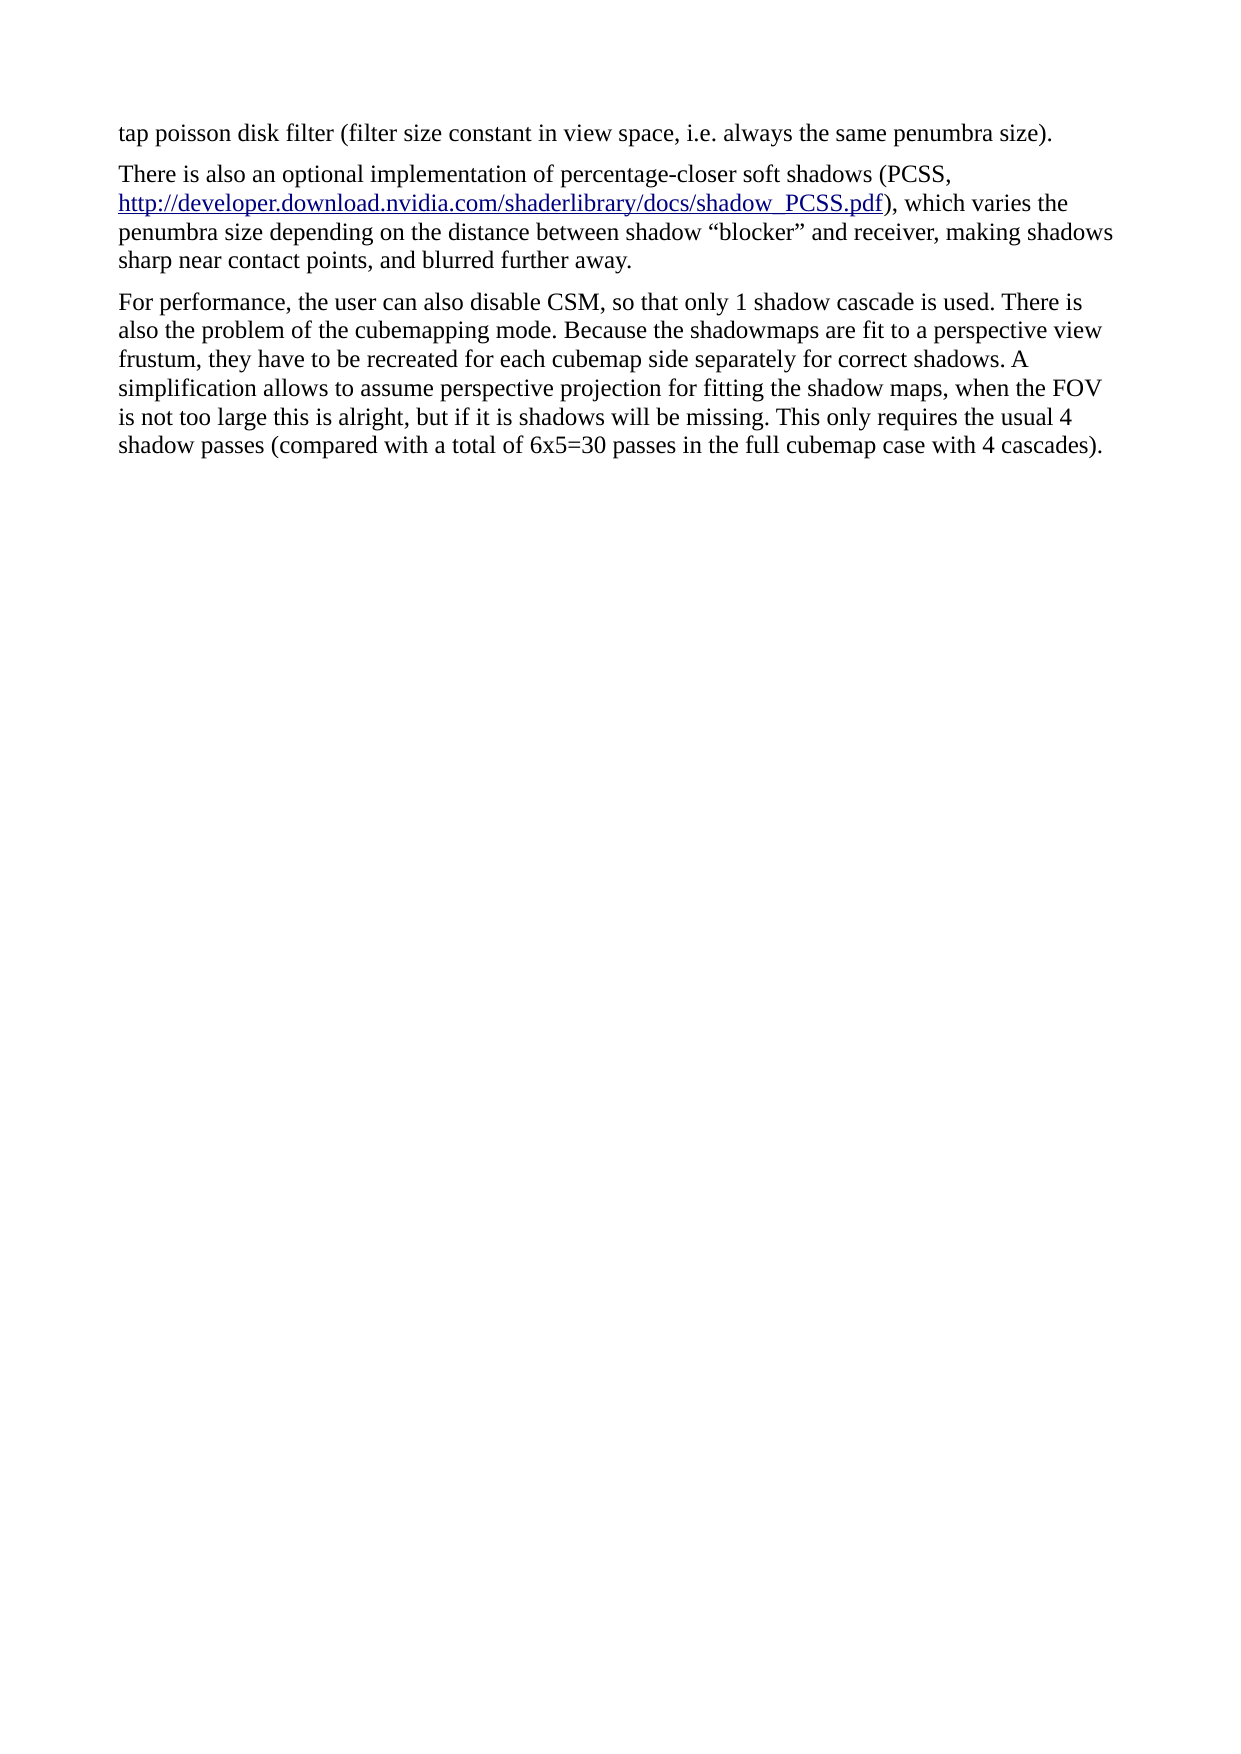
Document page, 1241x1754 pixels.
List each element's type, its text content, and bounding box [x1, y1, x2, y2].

text There is also an optional implementation of percentage-closer soft shadows (PCSS, http://developer.download.nvidia.com/shaderlibrary/docs/shadow_PCSS.pdf), which varies the penumbra size depending on the distance between shadow “blocker” and receiver, making shadows sharp near contact points, and blurred further away. [118, 159, 1122, 274]
text tap poisson disk filter (filter size constant in view space, i.e. always the same penumbra size). [118, 118, 1122, 147]
text For performance, the user can also disable CSM, so that only 1 shadow cascade is used. There is also the problem of the cubemapping mode. Because the shadowmaps are fit to a perspective view frustum, they have to be recreated for each cubemap side separately for correct shadows. A simplification allows to assume perspective projection for fitting the shadow maps, when the FOV is not too large this is alright, but if it is shadows will be missing. This only requires the usual 4 shadow passes (compared with a total of 6x5=30 passes in the full cubemap case with 4 cascades). [118, 287, 1122, 459]
